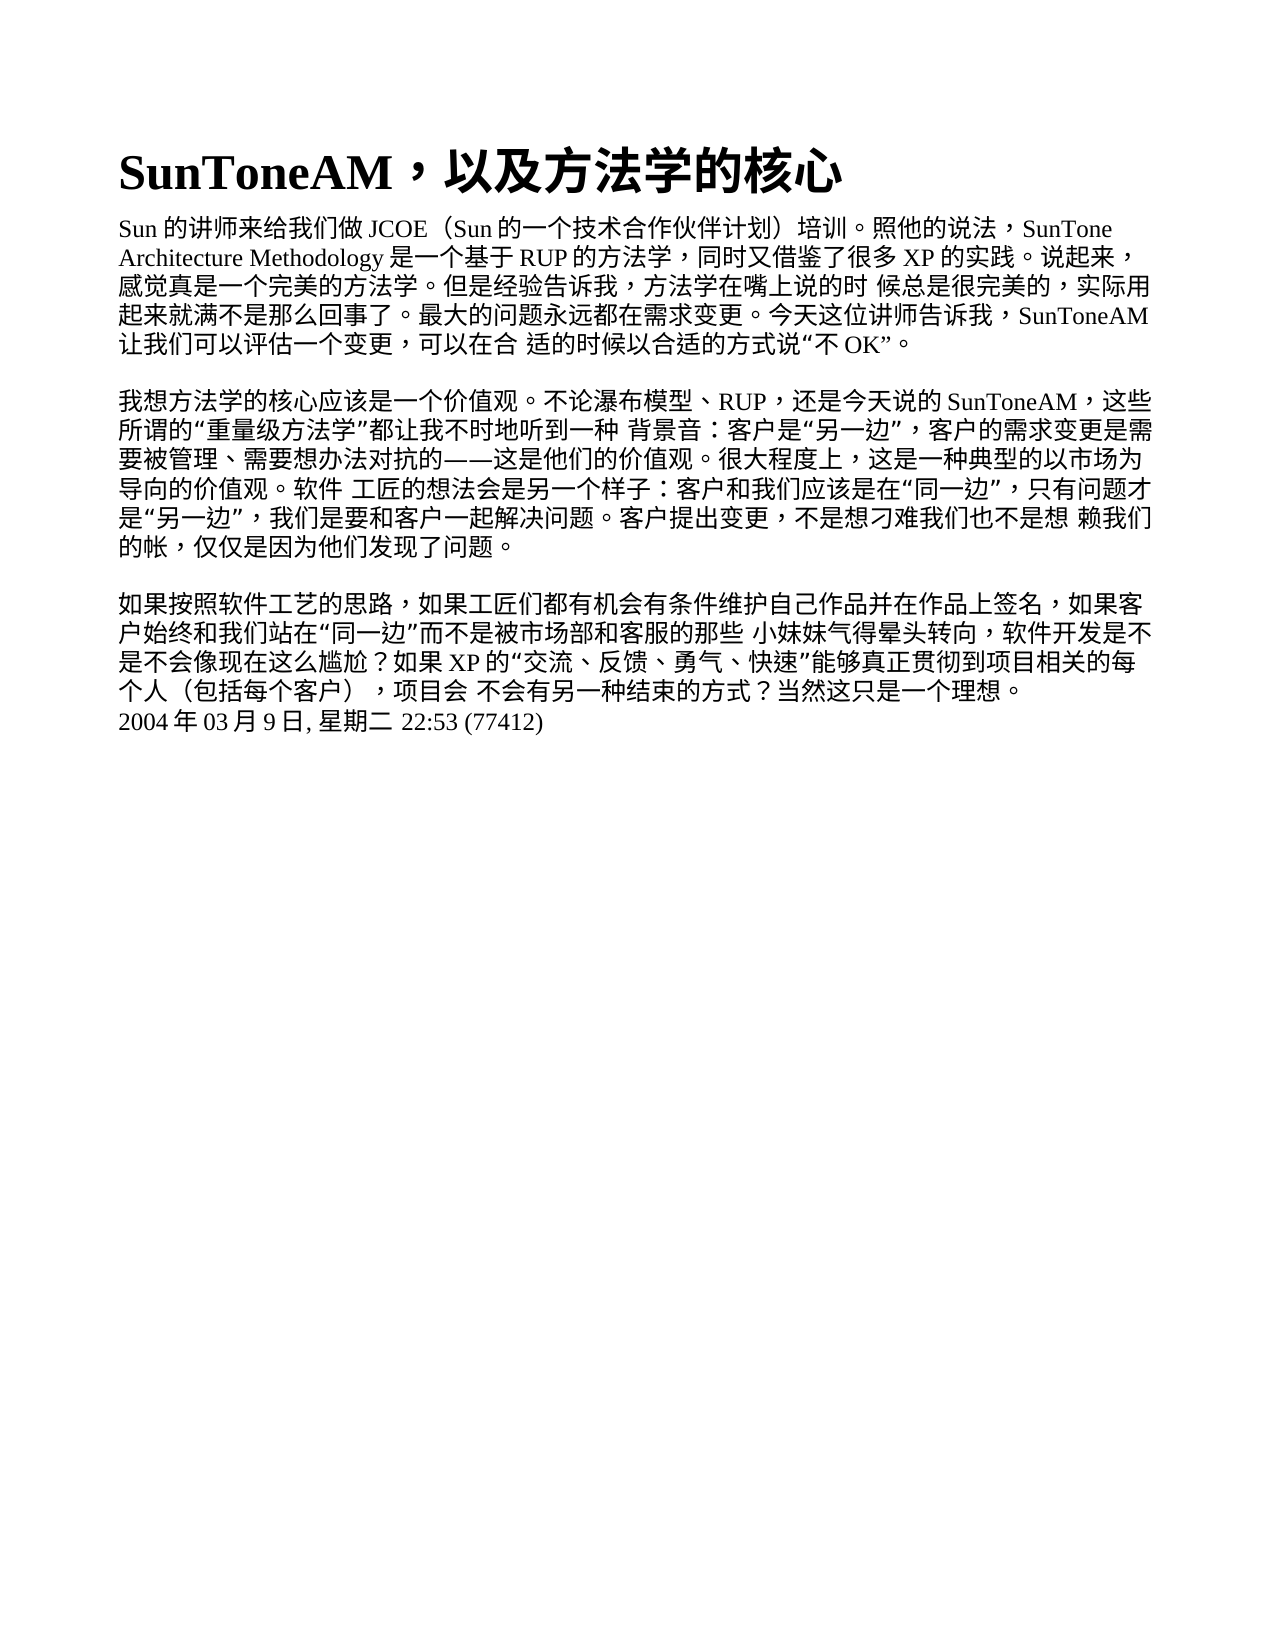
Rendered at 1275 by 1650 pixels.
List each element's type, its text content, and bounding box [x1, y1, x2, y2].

text 如果按照软件工艺的思路，如果工匠们都有机会有条件维护自己作品并在作品上签名，如果客户始终和我们站在“同一边”而不是被市场部和客服的那些 小妹妹气得晕头转向，软件开发是不是不会像现在这么尴尬？如果XP的“交流、反馈、勇气、快速”能够真正贯彻到项目相关的每个人（包括每个客户），项目会 不会有另一种结束的方式？当然这只是一个理想。 [118, 590, 1157, 707]
text 我想方法学的核心应该是一个价值观。不论瀑布模型、RUP，还是今天说的SunToneAM，这些所谓的“重量级方法学”都让我不时地听到一种 背景音：客户是“另一边”，客户的需求变更是需要被管理、需要想办法对抗的——这是他们的价值观。很大程度上，这是一种典型的以市场为导向的价值观。软件 工匠的想法会是另一个样子：客户和我们应该是在“同一边”，只有问题才是“另一边”，我们是要和客户一起解决问题。客户提出变更，不是想刁难我们也不是想 赖我们的帐，仅仅是因为他们发现了问题。 [118, 387, 1157, 562]
text Sun 的讲师来给我们做JCOE（Sun的一个技术合作伙伴计划）培训。照他的说法，SunTone Architecture Methodology是一个基于RUP的方法学，同时又借鉴了很多XP的实践。说起来，感觉真是一个完美的方法学。但是经验告诉我，方法学在嘴上说的时 候总是很完美的，实际用起来就满不是那么回事了。最大的问题永远都在需求变更。今天这位讲师告诉我，SunToneAM让我们可以评估一个变更，可以在合 适的时候以合适的方式说“不OK”。 [118, 214, 1157, 360]
subtitle SunToneAM，以及方法学的核心 [118, 143, 1157, 201]
text 2004年03月9日, 星期二 22:53 (77412) [118, 707, 1157, 736]
